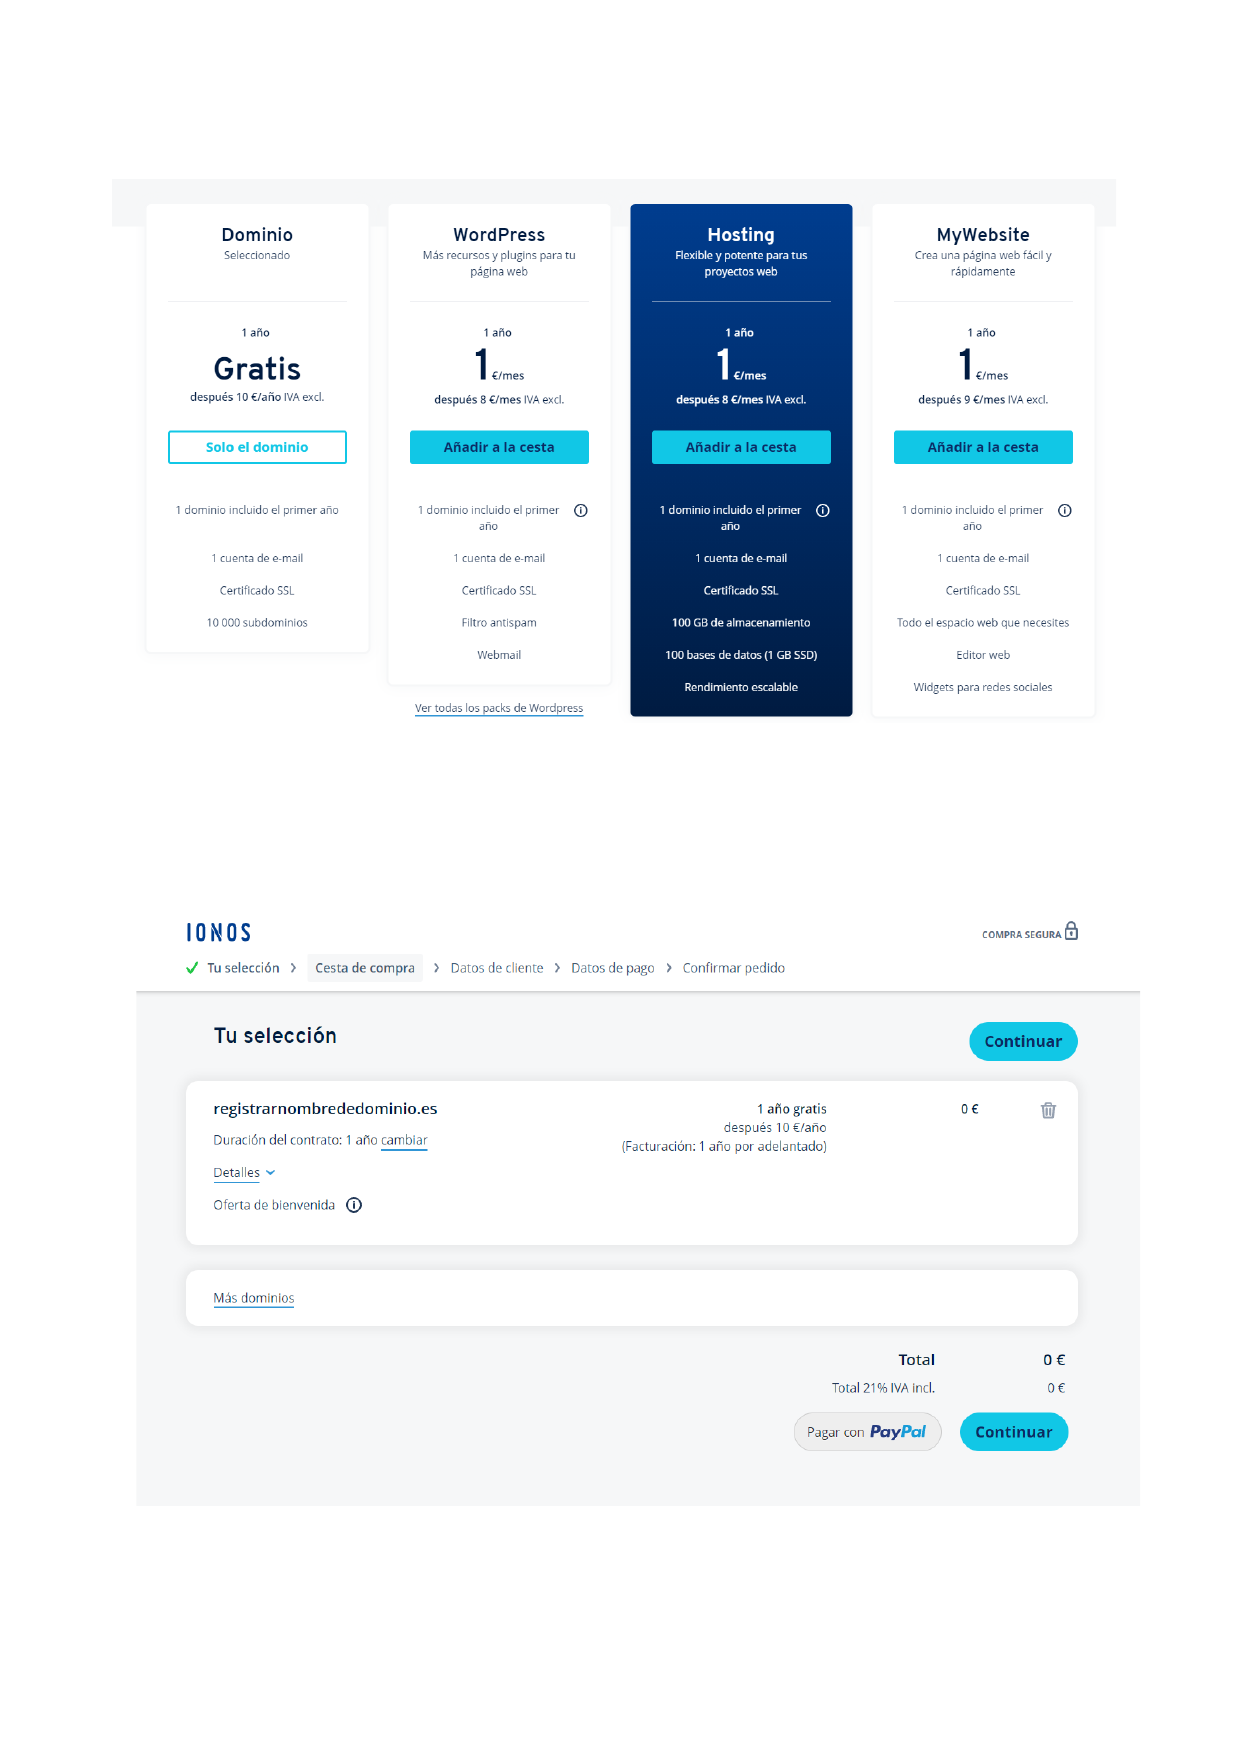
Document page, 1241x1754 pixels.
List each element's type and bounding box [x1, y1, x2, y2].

picture [136, 910, 1141, 1506]
picture [112, 179, 1117, 723]
